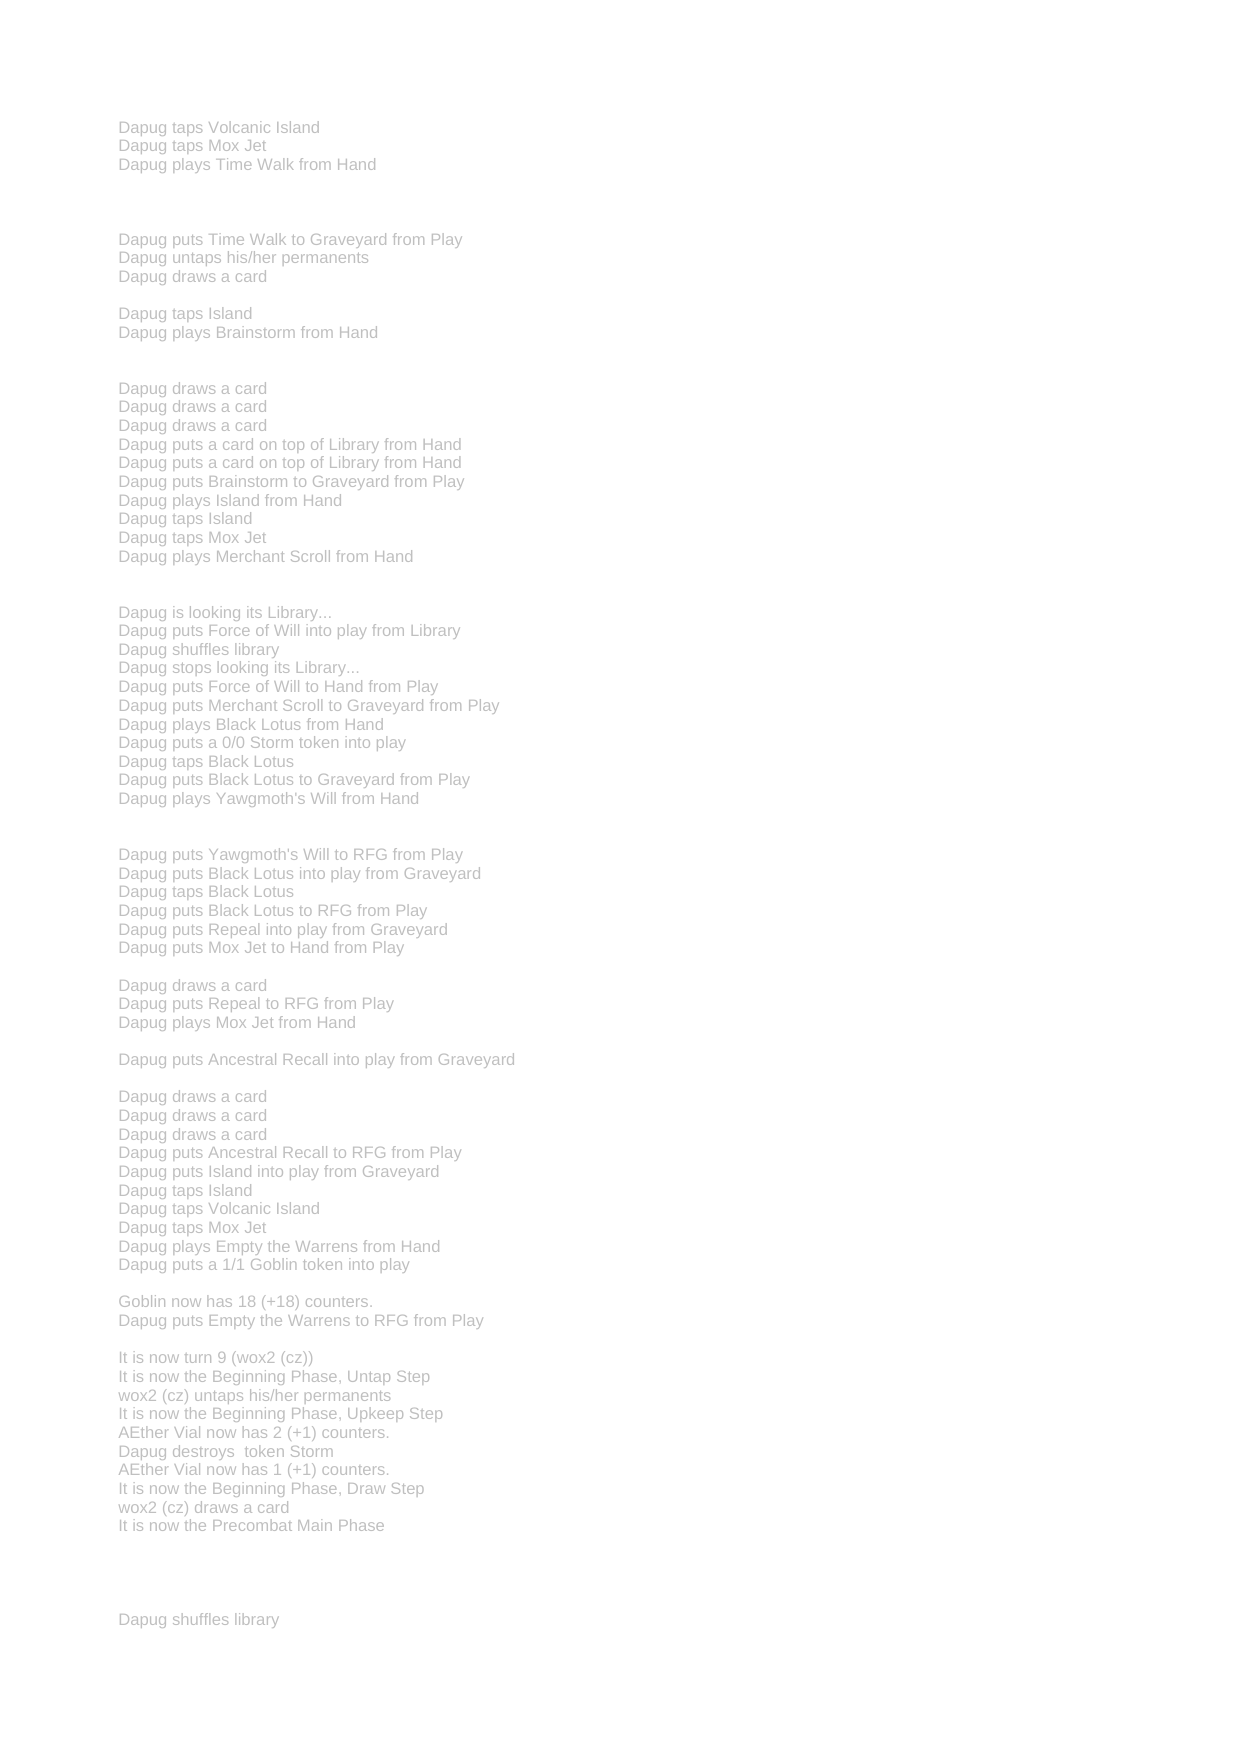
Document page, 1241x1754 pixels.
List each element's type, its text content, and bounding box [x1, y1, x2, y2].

text Dapug puts a card on top of Library from Hand [118, 454, 1122, 472]
text Dapug puts Repeal into play from Graveyard [118, 920, 1122, 938]
text <Opponent is requesting a new game> [118, 1591, 1122, 1610]
text Dapug taps Island [118, 510, 1122, 528]
text AEther Vial now has 1 (+1) counters. [118, 1461, 1122, 1479]
text Dapug puts Force of Will to Hand from Play [118, 677, 1122, 696]
text <wox2 (cz)> Thinking [118, 1535, 1122, 1554]
text <Dapug> Ok [118, 1572, 1122, 1591]
text It is now turn 9 (wox2 (cz)) [118, 1349, 1122, 1367]
text Dapug taps Mox Jet [118, 1218, 1122, 1237]
text Dapug plays Time Walk from Hand [118, 155, 1122, 174]
text It is now the Precombat Main Phase [118, 1517, 1122, 1535]
text wox2 (cz) untaps his/her permanents [118, 1386, 1122, 1405]
text <Dapug> Thinking [118, 286, 1122, 304]
text <wox2 (cz)> Ok [118, 1274, 1122, 1293]
text Dapug puts Time Walk to Graveyard from Play [118, 230, 1122, 249]
text <Dapug> Ok? [118, 808, 1122, 827]
text Dapug taps Volcanic Island [118, 1199, 1122, 1218]
text Dapug puts Island into play from Graveyard [118, 1162, 1122, 1181]
text Dapug draws a card [118, 379, 1122, 398]
text Dapug draws a card [118, 1106, 1122, 1125]
text Dapug plays Mox Jet from Hand [118, 1013, 1122, 1032]
text Dapug puts a 1/1 Goblin token into play [118, 1256, 1122, 1274]
text <Dapug> Ok? [118, 174, 1122, 193]
text <Dapug> End my turn [118, 1330, 1122, 1349]
text Dapug puts Merchant Scroll to Graveyard from Play [118, 696, 1122, 715]
text <Dapug> Thinking [118, 1032, 1122, 1050]
text Dapug puts Mox Jet to Hand from Play [118, 938, 1122, 957]
text AEther Vial now has 2 (+1) counters. [118, 1423, 1122, 1442]
text <wox2 (cz)> g3 [118, 1554, 1122, 1572]
text <wox2 (cz)> Ok [118, 957, 1122, 976]
text Dapug taps Black Lotus [118, 883, 1122, 901]
text Dapug taps Island [118, 1181, 1122, 1199]
text Dapug untaps his/her permanents [118, 249, 1122, 267]
text wox2 (cz) draws a card [118, 1498, 1122, 1517]
text Dapug puts a 0/0 Storm token into play [118, 733, 1122, 752]
text <wox2 (cz)> Ok [118, 1069, 1122, 1088]
text Dapug taps Black Lotus [118, 752, 1122, 771]
text Goblin now has 18 (+18) counters. [118, 1293, 1122, 1311]
text Dapug plays Black Lotus from Hand [118, 715, 1122, 733]
text Dapug puts Ancestral Recall into play from Graveyard [118, 1050, 1122, 1069]
text Dapug plays Brainstorm from Hand [118, 323, 1122, 342]
text Dapug draws a card [118, 267, 1122, 286]
text Dapug puts Black Lotus to RFG from Play [118, 901, 1122, 920]
text Dapug puts Empty the Warrens to RFG from Play [118, 1311, 1122, 1330]
text Dapug draws a card [118, 398, 1122, 416]
text Dapug shuffles library [118, 1610, 1122, 1628]
text Dapug plays Island from Hand [118, 491, 1122, 510]
text Dapug draws a card [118, 1125, 1122, 1144]
text It is now the Beginning Phase, Draw Step [118, 1479, 1122, 1498]
text Dapug puts Ancestral Recall to RFG from Play [118, 1144, 1122, 1162]
text <wox2 (cz)> Ok [118, 584, 1122, 603]
text Dapug draws a card [118, 1088, 1122, 1106]
text Dapug draws a card [118, 416, 1122, 435]
text Dapug puts Black Lotus to Graveyard from Play [118, 771, 1122, 789]
text Dapug draws a card [118, 976, 1122, 994]
text <Dapug> Ok? [118, 342, 1122, 361]
text It is now the Beginning Phase, Upkeep Step [118, 1405, 1122, 1423]
text Dapug destroys token Storm [118, 1442, 1122, 1461]
text Dapug taps Volcanic Island [118, 118, 1122, 137]
text <Dapug> Ok? [118, 566, 1122, 584]
text Dapug puts Repeal to RFG from Play [118, 994, 1122, 1013]
text Dapug puts a card on top of Library from Hand [118, 435, 1122, 454]
text Dapug puts Black Lotus into play from Graveyard [118, 864, 1122, 883]
text Dapug taps Mox Jet [118, 137, 1122, 155]
text Dapug puts Force of Will into play from Library [118, 622, 1122, 640]
text Dapug plays Empty the Warrens from Hand [118, 1237, 1122, 1256]
text <wox2 (cz)> Ok [118, 827, 1122, 845]
text <wox2 (cz)> some people don´t need tutors [118, 193, 1122, 211]
text Dapug shuffles library [118, 640, 1122, 659]
text Dapug taps Island [118, 304, 1122, 323]
text It is now the Beginning Phase, Untap Step [118, 1367, 1122, 1386]
text Dapug plays Yawgmoth's Will from Hand [118, 789, 1122, 808]
text Dapug is looking its Library... [118, 603, 1122, 622]
text Dapug plays Merchant Scroll from Hand [118, 547, 1122, 566]
text <wox2 (cz)> Ok [118, 361, 1122, 379]
text Dapug puts Yawgmoth's Will to RFG from Play [118, 845, 1122, 864]
text Dapug taps Mox Jet [118, 528, 1122, 547]
text <wox2 (cz)> Ok [118, 211, 1122, 230]
text Dapug puts Brainstorm to Graveyard from Play [118, 472, 1122, 491]
text Dapug stops looking its Library... [118, 659, 1122, 677]
